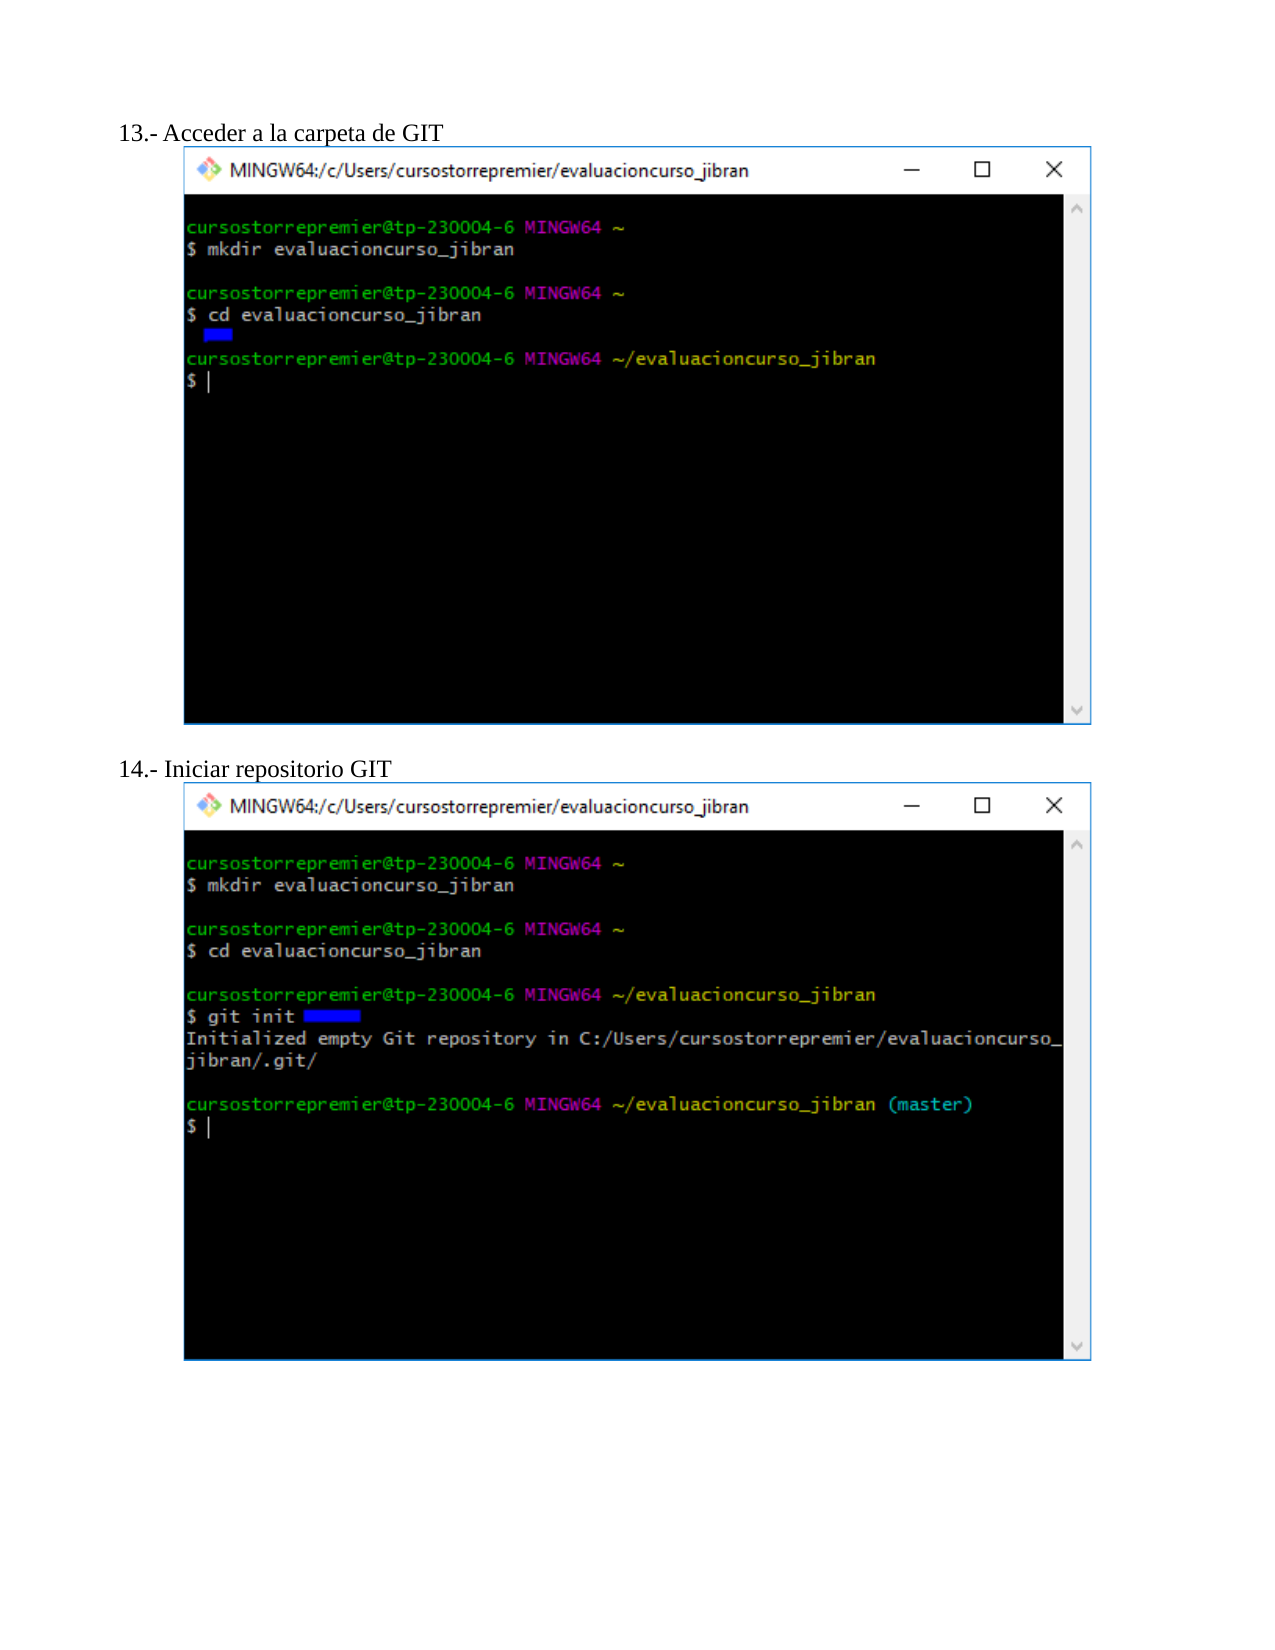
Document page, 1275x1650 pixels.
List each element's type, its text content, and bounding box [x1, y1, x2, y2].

text 13.- Acceder a la carpeta de GIT [118, 118, 1157, 147]
picture [183, 146, 1092, 725]
text 14.- Iniciar repositorio GIT [118, 754, 1157, 782]
picture [183, 782, 1092, 1361]
